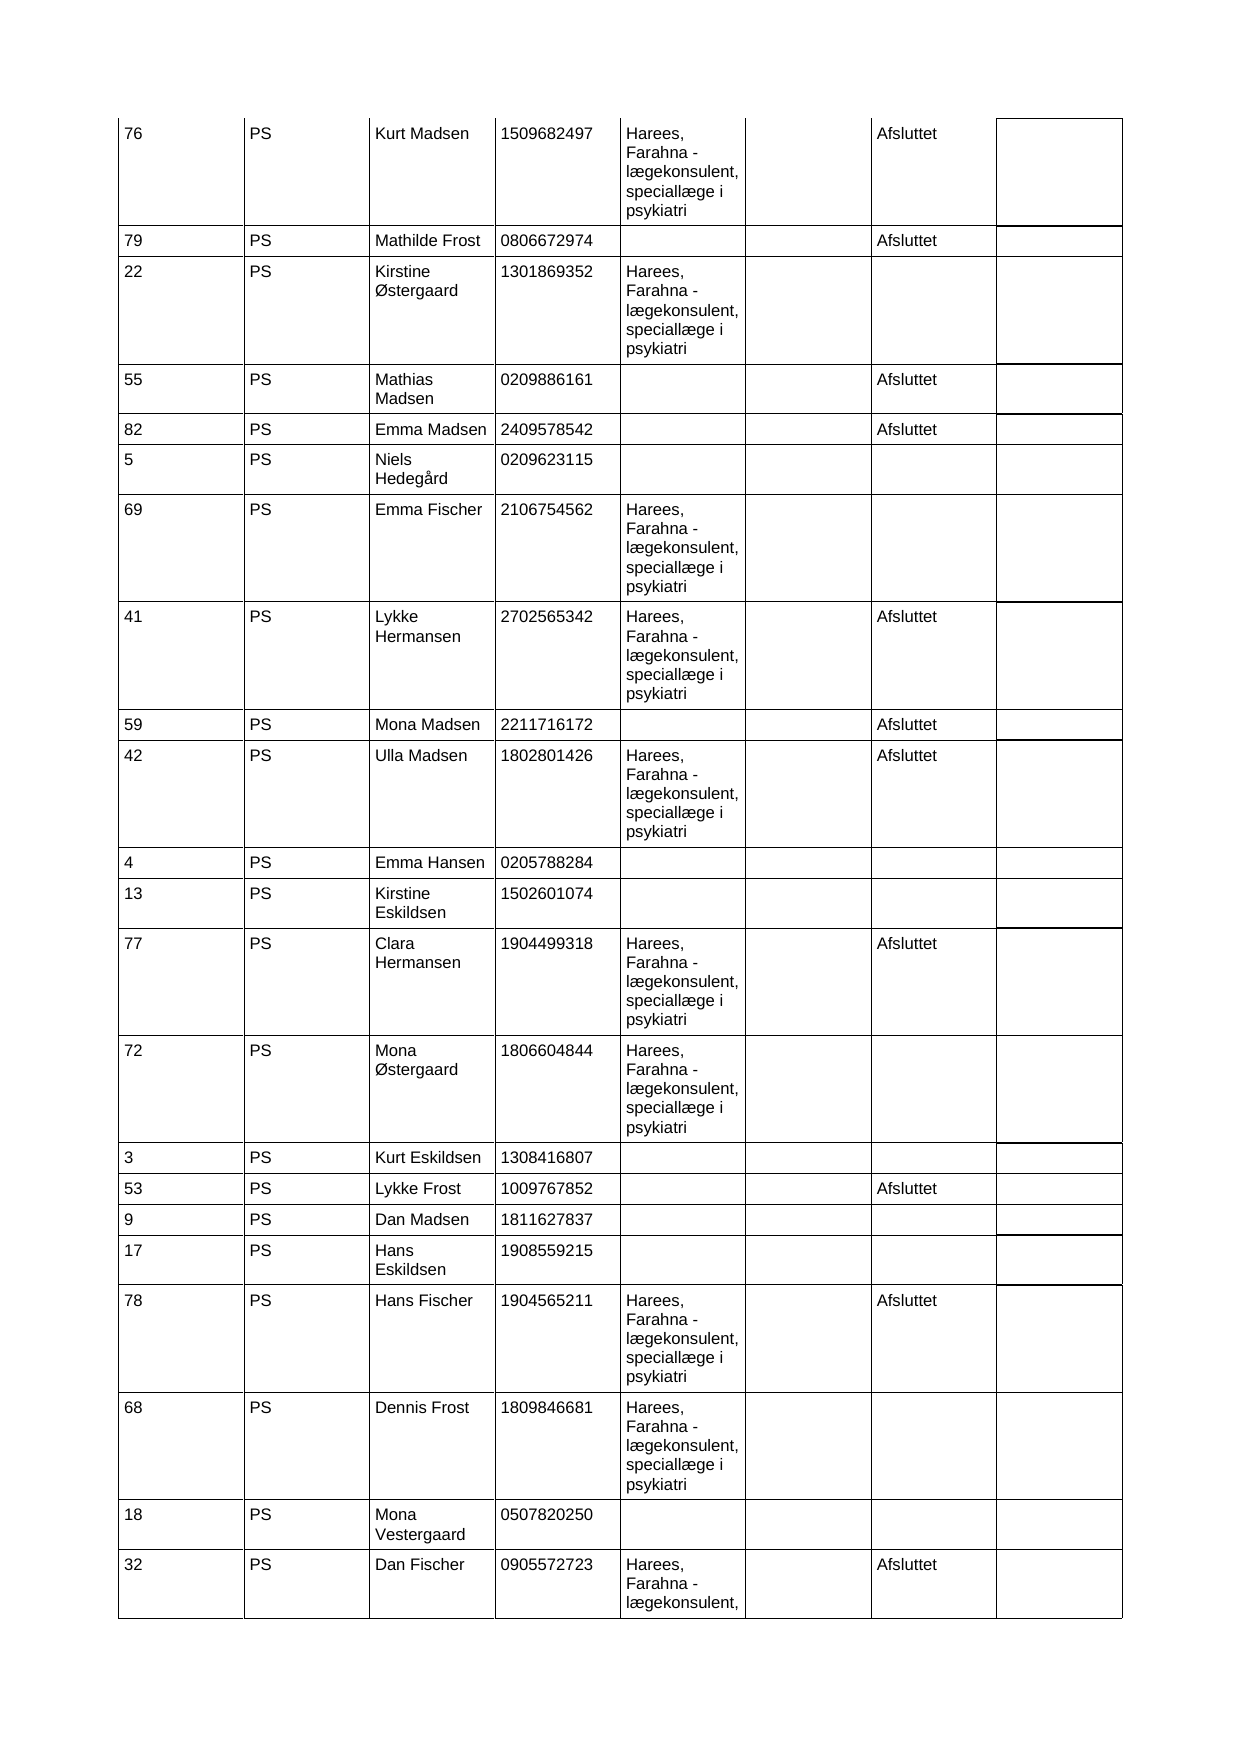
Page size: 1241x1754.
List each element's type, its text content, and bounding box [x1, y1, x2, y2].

table_cell Harees, Farahna - lægekonsulent, speciallæge i psykiatri [621, 257, 745, 364]
table_cell 76 [119, 118, 243, 225]
table_cell Emma Madsen [370, 414, 494, 444]
table_cell [746, 929, 871, 1035]
table_cell 1809846681 [496, 1393, 620, 1499]
table_cell Clara Hermansen [370, 929, 494, 1035]
table_cell Harees, Farahna - lægekonsulent, speciallæge i psykiatri [621, 929, 745, 1035]
table_cell 1802801426 [496, 741, 620, 847]
table_cell Afsluttet [872, 1174, 996, 1204]
table_cell Afsluttet [872, 365, 996, 413]
table_cell 79 [119, 226, 243, 256]
table_cell Ulla Madsen [370, 741, 494, 847]
table_cell [746, 1393, 871, 1499]
table_cell [997, 445, 1122, 494]
table_cell PS [245, 1205, 369, 1235]
table_cell PS [245, 1285, 369, 1392]
table_cell [621, 848, 745, 878]
table_cell PS [245, 1036, 369, 1142]
table_cell PS [245, 1393, 369, 1499]
table_cell 3 [119, 1143, 243, 1173]
table_cell Lykke Frost [370, 1174, 494, 1204]
table_cell 69 [119, 495, 243, 601]
table_cell Harees, Farahna - lægekonsulent, [621, 1550, 745, 1618]
table_cell [872, 1236, 996, 1284]
table_cell [997, 848, 1122, 878]
table_cell [997, 741, 1122, 847]
table_cell Harees, Farahna - lægekonsulent, speciallæge i psykiatri [621, 602, 745, 709]
table_cell 1904565211 [496, 1285, 620, 1392]
table_cell [997, 603, 1122, 709]
table_cell [746, 1143, 871, 1173]
table_cell [997, 227, 1122, 256]
table_cell [872, 495, 996, 601]
table_cell 53 [119, 1174, 243, 1204]
table_cell Emma Hansen [370, 848, 494, 878]
table_cell [872, 879, 996, 928]
table_cell Afsluttet [872, 118, 996, 225]
table_cell 82 [119, 414, 243, 444]
table_cell Harees, Farahna - lægekonsulent, speciallæge i psykiatri [621, 118, 745, 225]
table_cell 2409578542 [496, 414, 620, 444]
table_cell [746, 1036, 871, 1142]
table_cell [746, 1174, 871, 1204]
table_cell 41 [119, 602, 243, 709]
table_cell 1308416807 [496, 1143, 620, 1173]
table_cell 55 [119, 365, 243, 413]
table_cell 17 [119, 1236, 243, 1284]
table_cell Niels Hedegård [370, 445, 494, 494]
table_cell PS [245, 118, 369, 225]
table_cell [997, 1205, 1122, 1234]
table_cell PS [245, 1500, 369, 1549]
table_cell 78 [119, 1285, 243, 1392]
table_cell [746, 226, 871, 256]
table_cell 77 [119, 929, 243, 1035]
table_cell [872, 1205, 996, 1235]
table_cell 0205788284 [496, 848, 620, 878]
table_cell [997, 1236, 1122, 1284]
table_cell [997, 1550, 1122, 1618]
table_cell Emma Fischer [370, 495, 494, 601]
table_cell [872, 848, 996, 878]
table_cell Mathias Madsen [370, 365, 494, 413]
table_cell Lykke Hermansen [370, 602, 494, 709]
table_cell Dan Fischer [370, 1550, 494, 1618]
table_cell PS [245, 1143, 369, 1173]
table_cell 1009767852 [496, 1174, 620, 1204]
table_cell [746, 848, 871, 878]
table_cell [872, 445, 996, 494]
table_cell PS [245, 445, 369, 494]
table_cell Kurt Eskildsen [370, 1143, 494, 1173]
table_cell [746, 118, 871, 225]
table_cell 5 [119, 445, 243, 494]
table_cell [997, 1500, 1122, 1549]
table_cell [872, 1143, 996, 1173]
table_cell PS [245, 741, 369, 847]
table_cell Harees, Farahna - lægekonsulent, speciallæge i psykiatri [621, 495, 745, 601]
table_cell PS [245, 848, 369, 878]
table_cell 18 [119, 1500, 243, 1549]
table_cell 0209623115 [496, 445, 620, 494]
table_cell [621, 710, 745, 740]
table_cell 0905572723 [496, 1550, 620, 1618]
table_cell 2106754562 [496, 495, 620, 601]
table_cell [621, 1174, 745, 1204]
table_cell PS [245, 1174, 369, 1204]
table_cell PS [245, 929, 369, 1035]
table_cell Harees, Farahna - lægekonsulent, speciallæge i psykiatri [621, 741, 745, 847]
table_cell Hans Fischer [370, 1285, 494, 1392]
table_cell [746, 879, 871, 928]
table_cell [746, 1285, 871, 1392]
table_cell 13 [119, 879, 243, 928]
table_cell [997, 1144, 1122, 1173]
table_cell [997, 495, 1122, 601]
table_cell 1811627837 [496, 1205, 620, 1235]
table_cell [997, 1036, 1122, 1142]
table_cell 1502601074 [496, 879, 620, 928]
table_cell [872, 1036, 996, 1142]
table_cell [621, 879, 745, 928]
table_cell 42 [119, 741, 243, 847]
table_cell [621, 365, 745, 413]
table_cell Afsluttet [872, 1285, 996, 1392]
table_cell PS [245, 879, 369, 928]
table_cell PS [245, 1550, 369, 1618]
table_cell [746, 1500, 871, 1549]
table_cell [746, 1205, 871, 1235]
table_cell [997, 929, 1122, 1035]
table_cell 22 [119, 257, 243, 364]
table_cell Hans Eskildsen [370, 1236, 494, 1284]
table_cell [621, 1205, 745, 1235]
table_cell Mathilde Frost [370, 226, 494, 256]
table_cell Kurt Madsen [370, 118, 494, 225]
table_cell Mona Madsen [370, 710, 494, 740]
table_cell [621, 1236, 745, 1284]
table_cell Dennis Frost [370, 1393, 494, 1499]
table_cell Afsluttet [872, 710, 996, 740]
table_cell 2702565342 [496, 602, 620, 709]
table_cell [997, 119, 1122, 225]
table_cell Mona Vestergaard [370, 1500, 494, 1549]
table_cell [997, 1286, 1122, 1392]
table_cell 4 [119, 848, 243, 878]
table_cell Afsluttet [872, 602, 996, 709]
table_cell [997, 1393, 1122, 1499]
table_cell PS [245, 1236, 369, 1284]
table_cell PS [245, 414, 369, 444]
table_cell 1301869352 [496, 257, 620, 364]
table_cell PS [245, 495, 369, 601]
table_cell Kirstine Eskildsen [370, 879, 494, 928]
table_cell Afsluttet [872, 929, 996, 1035]
table_cell [621, 226, 745, 256]
table_cell [746, 495, 871, 601]
table_cell Afsluttet [872, 226, 996, 256]
table_cell 9 [119, 1205, 243, 1235]
table_cell Afsluttet [872, 1550, 996, 1618]
table_cell 72 [119, 1036, 243, 1142]
table_cell Harees, Farahna - lægekonsulent, speciallæge i psykiatri [621, 1036, 745, 1142]
table_cell [746, 1550, 871, 1618]
table_cell Afsluttet [872, 741, 996, 847]
table_cell PS [245, 602, 369, 709]
table_cell 32 [119, 1550, 243, 1618]
table_cell 0507820250 [496, 1500, 620, 1549]
table_cell PS [245, 365, 369, 413]
table_cell [746, 257, 871, 364]
table_cell 1904499318 [496, 929, 620, 1035]
table_cell 1908559215 [496, 1236, 620, 1284]
table_cell Harees, Farahna - lægekonsulent, speciallæge i psykiatri [621, 1393, 745, 1499]
table_cell [746, 1236, 871, 1284]
table_cell Mona Østergaard [370, 1036, 494, 1142]
table_cell PS [245, 710, 369, 740]
table_cell 1509682497 [496, 118, 620, 225]
table_cell [746, 741, 871, 847]
table_cell [621, 414, 745, 444]
table_cell [997, 365, 1122, 413]
table_cell 1806604844 [496, 1036, 620, 1142]
table_cell Afsluttet [872, 414, 996, 444]
table_cell [997, 710, 1122, 739]
table_cell [997, 415, 1122, 444]
table_cell 2211716172 [496, 710, 620, 740]
table_cell [746, 602, 871, 709]
table_cell [621, 445, 745, 494]
table_cell 59 [119, 710, 243, 740]
table_cell 0806672974 [496, 226, 620, 256]
table_cell [872, 1500, 996, 1549]
table_cell [746, 710, 871, 740]
table_cell 0209886161 [496, 365, 620, 413]
table_cell [872, 257, 996, 364]
table_cell 68 [119, 1393, 243, 1499]
table_cell [997, 257, 1122, 363]
table_cell PS [245, 226, 369, 256]
table_cell [621, 1143, 745, 1173]
table_cell [872, 1393, 996, 1499]
table_cell [997, 1174, 1122, 1204]
table_cell [746, 414, 871, 444]
table_cell [621, 1500, 745, 1549]
table_cell Dan Madsen [370, 1205, 494, 1235]
table_cell PS [245, 257, 369, 364]
table_cell [997, 879, 1122, 927]
table_cell Harees, Farahna - lægekonsulent, speciallæge i psykiatri [621, 1285, 745, 1392]
table_cell [746, 445, 871, 494]
table_cell [746, 365, 871, 413]
table_cell Kirstine Østergaard [370, 257, 494, 364]
